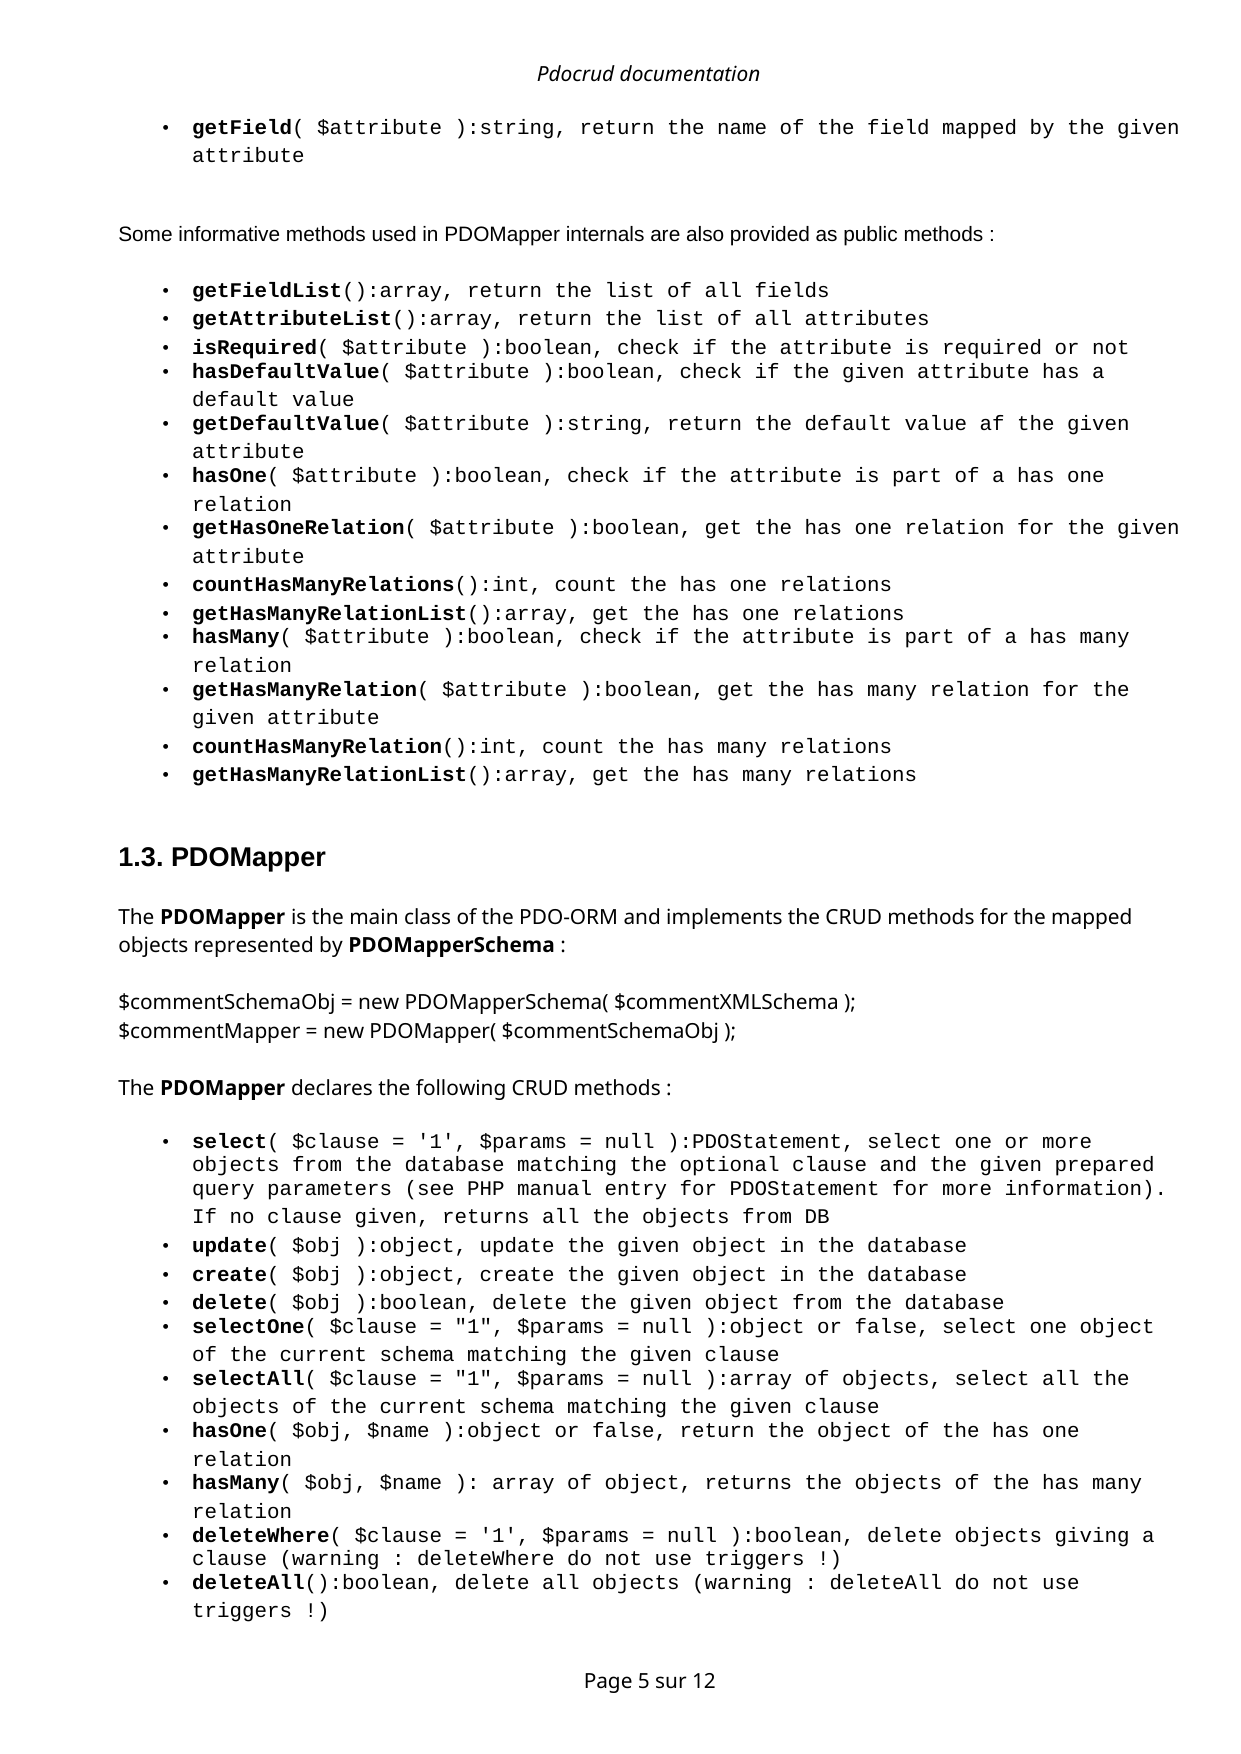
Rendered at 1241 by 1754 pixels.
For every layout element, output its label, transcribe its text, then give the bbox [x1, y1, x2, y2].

list getHasManyRelation( $attribute ):boolean, get the has many relation for the given attribute [162, 679, 1181, 731]
list hasOne( $attribute ):boolean, check if the attribute is part of a has one relation [162, 465, 1181, 517]
list countHasManyRelations():int, count the has one relations [162, 569, 1181, 598]
list hasMany( $attribute ):boolean, check if the attribute is part of a has many relation [162, 626, 1181, 679]
list create( $obj ):object, create the given object in the database [162, 1259, 1181, 1287]
list getHasManyRelationList():array, get the has one relations [162, 598, 1181, 626]
list getFieldList():array, return the list of all fields [162, 275, 1181, 303]
list getField( $attribute ):string, return the name of the field mapped by the given attribute [162, 117, 1181, 169]
list getHasManyRelationList():array, get the has many relations [162, 759, 1181, 788]
list selectAll( $clause = "1", $params = null ):array of objects, select all the objects of the current schema matching the given clause [162, 1368, 1181, 1420]
subtitle 1.3. PDOMapper [118, 842, 1181, 873]
list update( $obj ):object, update the given object in the database [162, 1230, 1181, 1259]
list getAttributeList():array, return the list of all attributes [162, 303, 1181, 332]
list isRequired( $attribute ):boolean, check if the attribute is required or not [162, 332, 1181, 361]
list deleteWhere( $clause = '1', $params = null ):boolean, delete objects giving a clause (warning : deleteWhere do not use triggers !) [162, 1524, 1181, 1572]
list deleteAll():boolean, delete all objects (warning : deleteAll do not use triggers !) [162, 1572, 1181, 1624]
list delete( $obj ):boolean, delete the given object from the database [162, 1287, 1181, 1316]
list select( $clause = '1', $params = null ):PDOStatement, select one or more objects from the database matching the optional clause and the given prepared query parameters (see PHP manual entry for PDOStatement for more information). If no clause given, returns all the objects from DB [162, 1131, 1181, 1230]
list countHasManyRelation():int, count the has many relations [162, 731, 1181, 759]
list getDefaultValue( $attribute ):string, return the default value af the given attribute [162, 413, 1181, 465]
list hasDefaultValue( $attribute ):boolean, check if the given attribute has a default value [162, 361, 1181, 413]
text Some informative methods used in PDOMapper internals are also provided as public methods : [118, 199, 1181, 246]
text The PDOMapper is the main class of the PDO-ORM and implements the CRUD methods for the mapped objects represented by PDOMapperSchema : $commentSchemaObj = new PDOMapperSchema( $commentXMLSchema ); $commentMapper = new PDOMapper( $commentSchemaObj ); The PDOMapper declares the following CRUD methods : [118, 902, 1181, 1101]
list getHasOneRelation( $attribute ):boolean, get the has one relation for the given attribute [162, 517, 1181, 569]
list hasOne( $obj, $name ):object or false, return the object of the has one relation [162, 1420, 1181, 1472]
list hasMany( $obj, $name ): array of object, returns the objects of the has many relation [162, 1472, 1181, 1524]
list selectOne( $clause = "1", $params = null ):object or false, select one object of the current schema matching the given clause [162, 1316, 1181, 1368]
